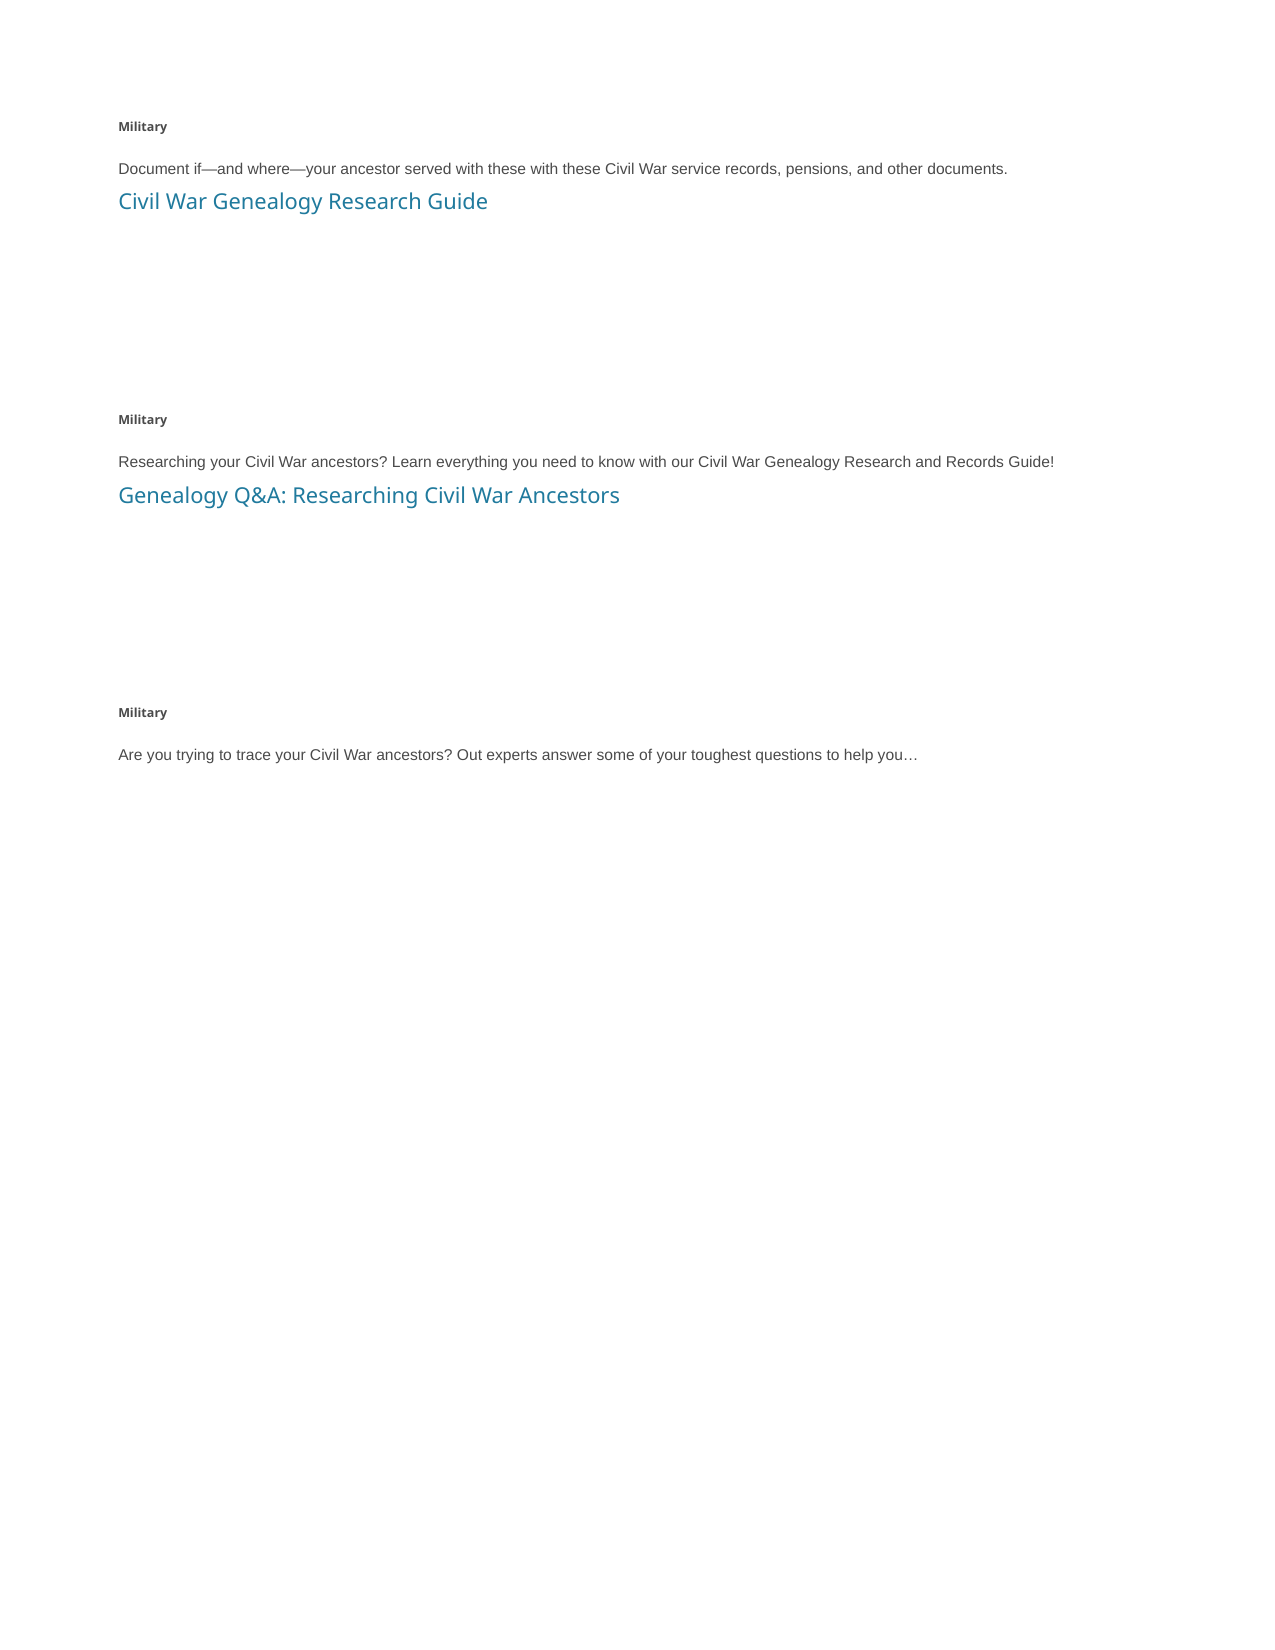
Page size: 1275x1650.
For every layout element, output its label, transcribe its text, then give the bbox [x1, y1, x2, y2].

subtitle Military [118, 411, 1157, 428]
subtitle Military [118, 704, 1157, 722]
subtitle Genealogy Q&A: Researching Civil War Ancestors [118, 479, 1157, 509]
subtitle Military [118, 118, 1157, 135]
text Document if—and where—your ancestor served with these with these Civil War service records, pensions, and other documents. [118, 159, 1157, 177]
text Are you trying to trace your Civil War ancestors? Out experts answer some of your toughest questions to help you… [118, 746, 1157, 764]
text Researching your Civil War ancestors? Learn everything you need to know with our Civil War Genealogy Research and Records Guide! [118, 453, 1157, 471]
subtitle Civil War Genealogy Research Guide [118, 186, 1157, 216]
